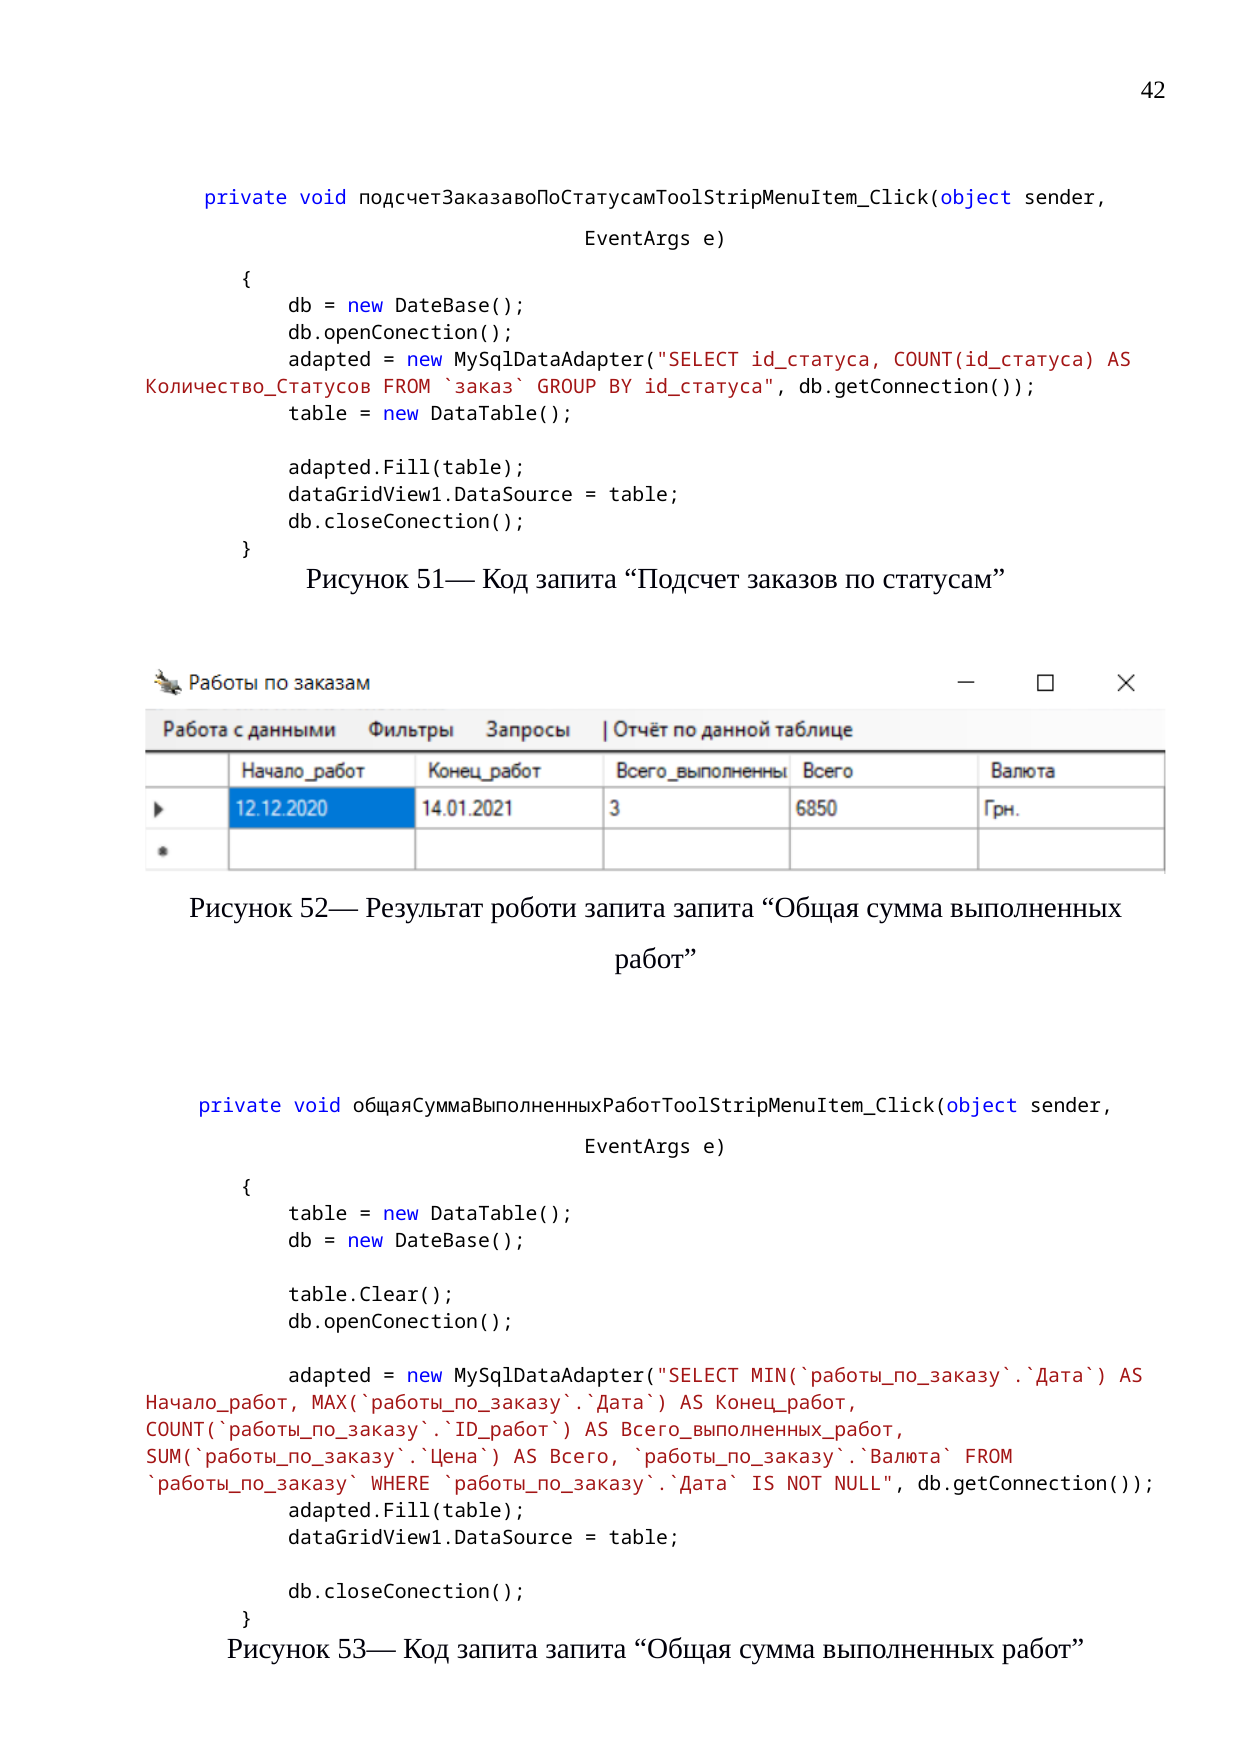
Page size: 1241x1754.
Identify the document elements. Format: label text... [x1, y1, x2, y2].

text dataGridView1.DataSource = table; [145, 480, 1166, 507]
text { [145, 264, 1166, 291]
text adapted.Fill(table); [145, 453, 1166, 480]
text db = new DateBase(); [145, 291, 1166, 318]
text private void подсчетЗаказавоПоСтатусамToolStripMenuItem_Click(object sender, EventArgs e) [145, 183, 1166, 251]
text db.openConection(); [145, 1307, 1166, 1334]
text table = new DataTable(); [145, 1199, 1166, 1226]
text db = new DateBase(); [145, 1226, 1166, 1253]
text table = new DataTable(); [145, 399, 1166, 426]
text Рисунок 51— Код запита “Подсчет заказов по статусам” [145, 561, 1166, 595]
text table.Clear(); [145, 1280, 1166, 1307]
picture [145, 661, 1166, 874]
text { [145, 1172, 1166, 1199]
text dataGridView1.DataSource = table; [145, 1523, 1166, 1550]
text adapted = new MySqlDataAdapter("SELECT id_статуса, COUNT(id_статуса) AS Количество_Статусов FROM `заказ` GROUP BY id_статуса", db.getConnection()); [145, 345, 1166, 399]
text db.openConection(); [145, 318, 1166, 345]
text } [145, 1604, 1166, 1631]
text Рисунок 53— Код запита запита “Общая сумма выполненных работ” [145, 1631, 1166, 1665]
text adapted.Fill(table); [145, 1496, 1166, 1523]
text adapted = new MySqlDataAdapter("SELECT MIN(`работы_по_заказу`.`Дата`) AS Начало_работ, MAX(`работы_по_заказу`.`Дата`) AS Конец_работ, COUNT(`работы_по_заказу`.`ID_работ`) AS Вcего_выполненных_работ, SUM(`работы_по_заказу`.`Цена`) AS Всего, `работы_по_заказу`.`Валюта` FROM `работы_по_заказу` WHERE `работы_по_заказу`.`Дата` IS NOT NULL", db.getConnection()); [145, 1361, 1166, 1496]
text db.closeConection(); [145, 507, 1166, 534]
text Рисунок 52— Результат роботи запита запита “Общая сумма выполненных работ” [145, 874, 1166, 974]
text } [145, 534, 1166, 561]
text db.closeConection(); [145, 1577, 1166, 1604]
text private void общаяСуммаВыполненныхРаботToolStripMenuItem_Click(object sender, EventArgs e) [145, 1092, 1166, 1159]
